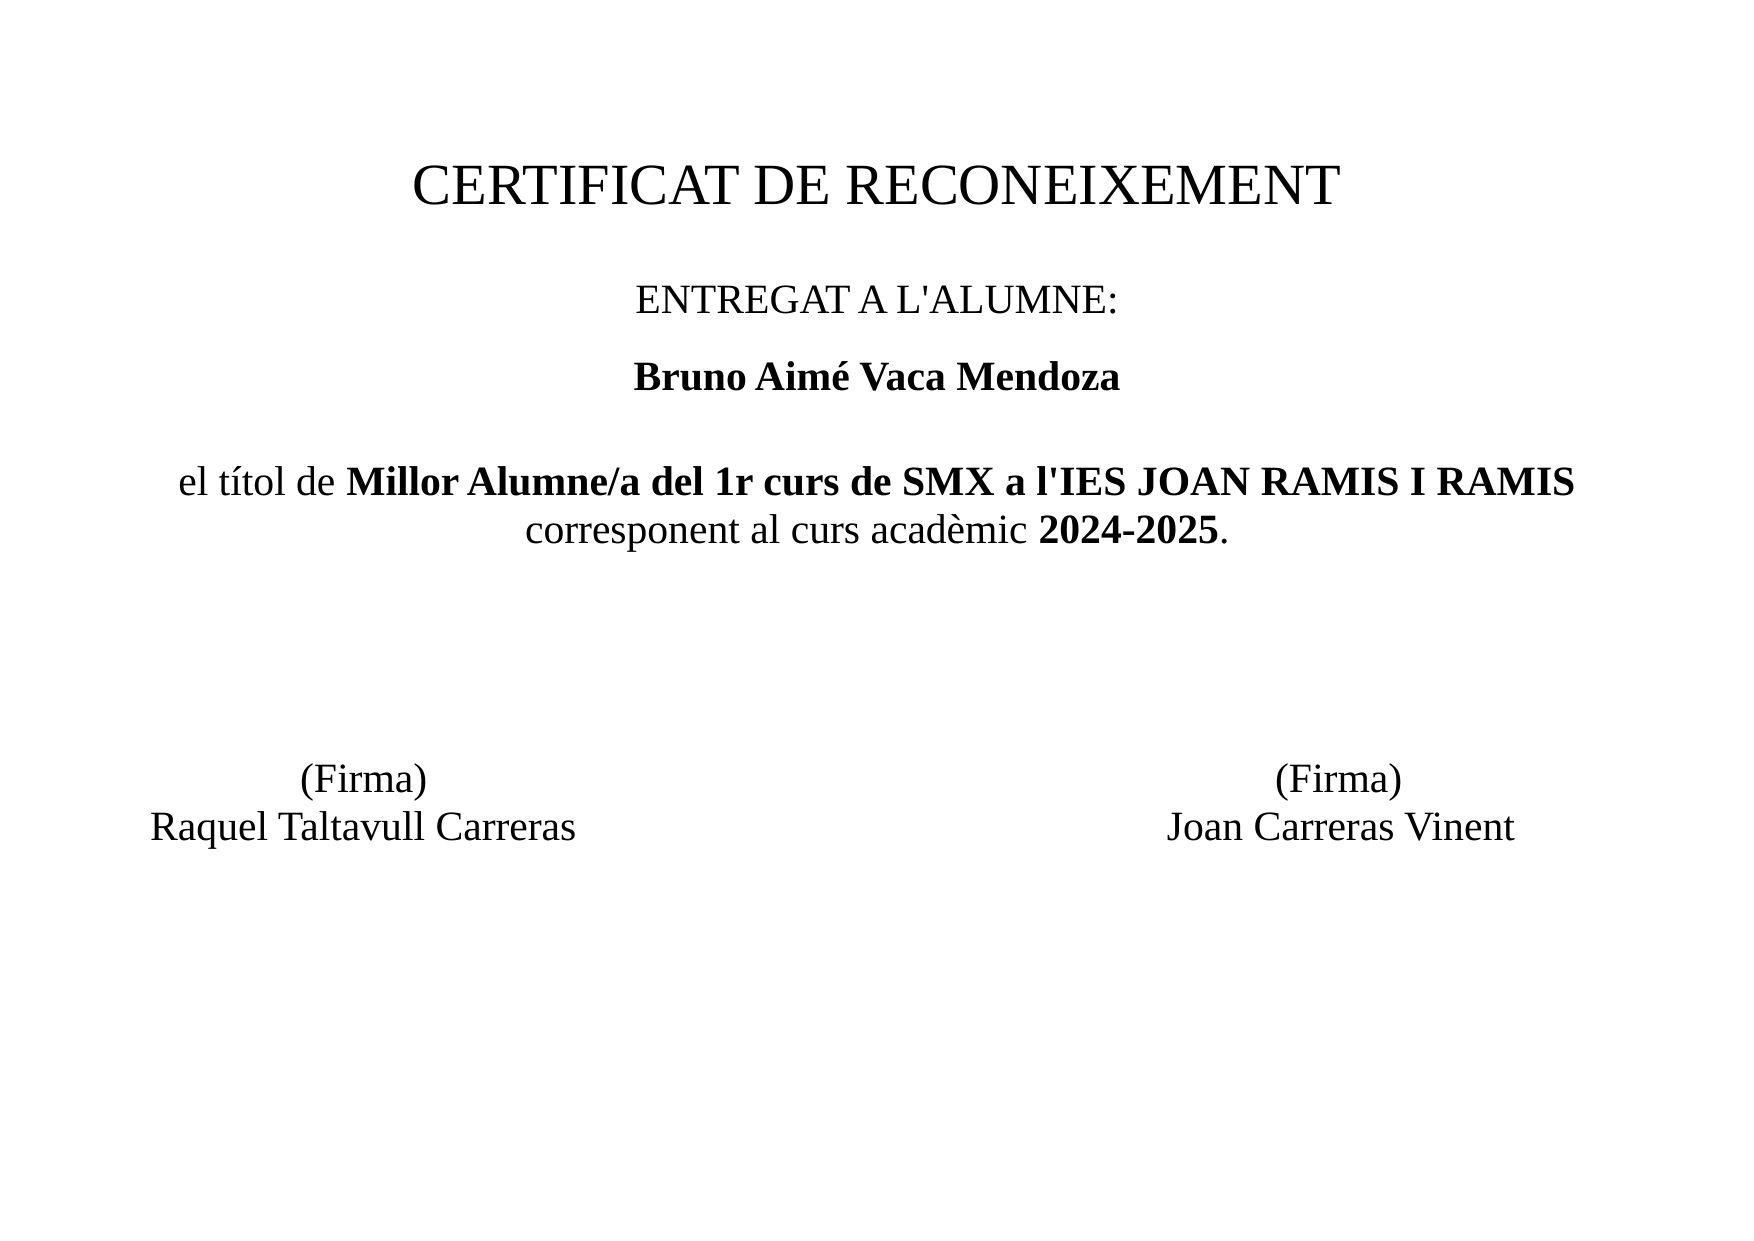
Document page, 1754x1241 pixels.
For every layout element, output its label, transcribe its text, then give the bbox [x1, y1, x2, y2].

text Raquel Taltavull Carreras Joan Carreras Vinent [150, 802, 1604, 849]
text Bruno Aimé Vaca Mendoza [150, 351, 1604, 399]
text CERTIFICAT DE RECONEIXEMENT [150, 150, 1604, 217]
text (Firma) (Firma) [150, 754, 1604, 802]
text el títol de Millor Alumne/a del 1r curs de SMX a l'IES JOAN RAMIS I RAMIS corresponent al curs acadèmic 2024-2025. [150, 457, 1604, 552]
text ENTREGAT A L'ALUMNE: [150, 274, 1604, 322]
